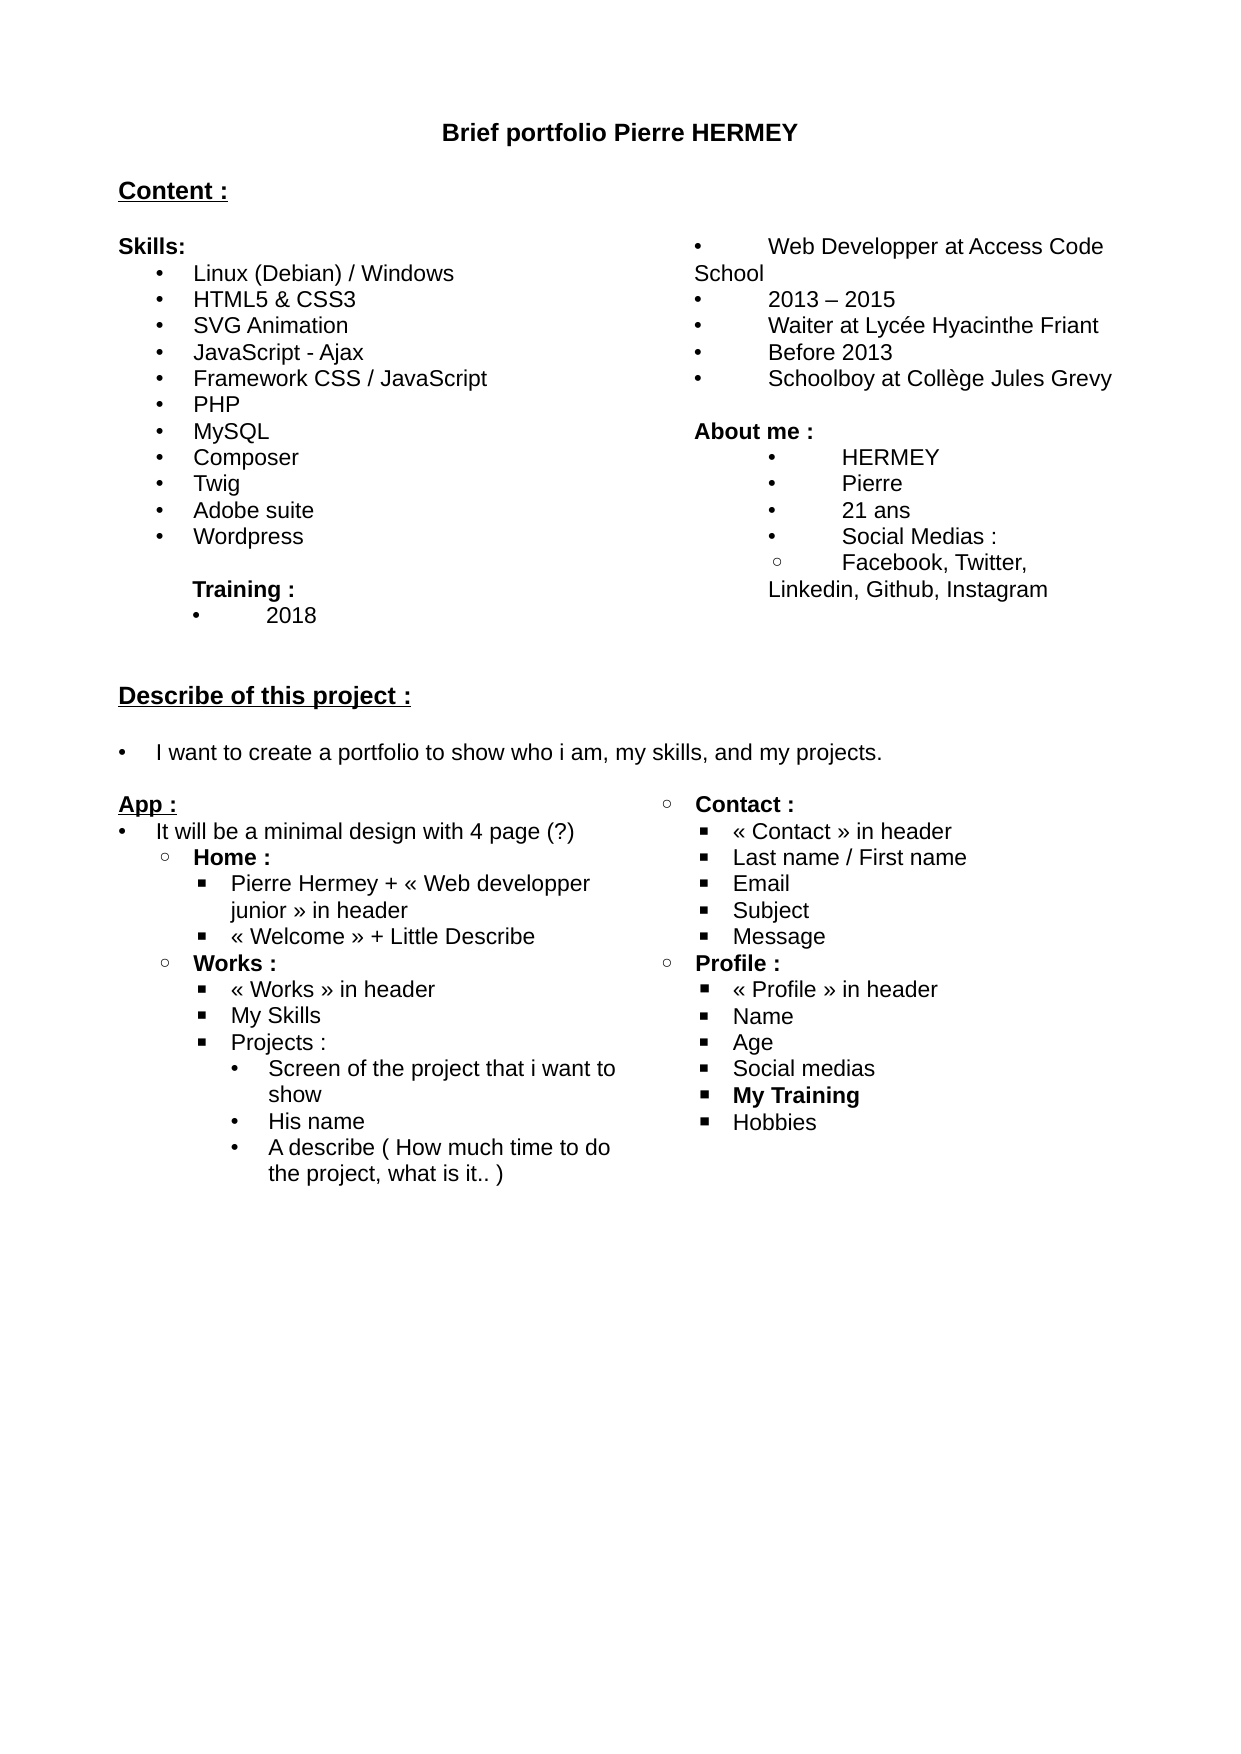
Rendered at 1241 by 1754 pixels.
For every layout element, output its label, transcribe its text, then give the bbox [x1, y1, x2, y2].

list Age [695, 1029, 1122, 1055]
list Message [695, 923, 1122, 949]
list Web Developper at Access Code School [694, 233, 1122, 286]
list Social medias [695, 1055, 1122, 1082]
text Brief portfolio Pierre HERMEY [118, 118, 1122, 147]
text App : [118, 791, 620, 818]
list HTML5 & CSS3 [156, 286, 620, 312]
list His name [231, 1108, 620, 1134]
text Training : [192, 576, 620, 602]
list Profile : [658, 949, 1122, 976]
list Twig [156, 470, 620, 497]
list Wordpress [156, 523, 620, 549]
list Projects : [193, 1028, 620, 1055]
list Pierre Hermey + « Web developper junior » in header [193, 870, 620, 923]
list It will be a minimal design with 4 page (?) [118, 818, 620, 844]
list 2013 – 2015 [694, 286, 1122, 312]
list My Training [695, 1082, 1122, 1109]
list Email [695, 870, 1122, 897]
list Social Medias : [768, 523, 1122, 549]
list Subject [695, 897, 1122, 923]
list A describe ( How much time to do the project, what is it.. ) [231, 1134, 620, 1187]
text About me : [694, 418, 1122, 444]
list HERMEY [768, 444, 1122, 470]
text Skills: [118, 233, 620, 259]
list Composer [156, 444, 620, 470]
list Hobbies [695, 1109, 1122, 1136]
list I want to create a portfolio to show who i am, my skills, and my projects. [118, 739, 1122, 765]
list Pierre [768, 470, 1122, 497]
list « Profile » in header [695, 976, 1122, 1003]
list Last name / First name [695, 844, 1122, 870]
text Content : [118, 176, 1122, 204]
list SVG Animation [156, 312, 620, 338]
list Waiter at Lycée Hyacinthe Friant [694, 312, 1122, 338]
list « Contact » in header [695, 818, 1122, 844]
list JavaScript - Ajax [156, 338, 620, 365]
list 21 ans [768, 497, 1122, 523]
list Schoolboy at Collège Jules Grevy [694, 365, 1122, 391]
list My Skills [193, 1002, 620, 1028]
list Contact : [658, 791, 1122, 818]
list « Welcome » + Little Describe [193, 923, 620, 949]
list PHP [156, 391, 620, 418]
list Adobe suite [156, 497, 620, 523]
text Describe of this project : [118, 681, 1122, 710]
list Facebook, Twitter, Linkedin, Github, Instagram [768, 549, 1122, 602]
list 2018 [192, 602, 620, 628]
list MySQL [156, 418, 620, 444]
list Home : [156, 844, 620, 870]
list Before 2013 [694, 338, 1122, 365]
list Framework CSS / JavaScript [156, 365, 620, 391]
list Name [695, 1003, 1122, 1029]
list Linux (Debian) / Windows [156, 259, 620, 286]
list « Works » in header [193, 976, 620, 1002]
list Works : [156, 949, 620, 976]
list Screen of the project that i want to show [231, 1055, 620, 1108]
